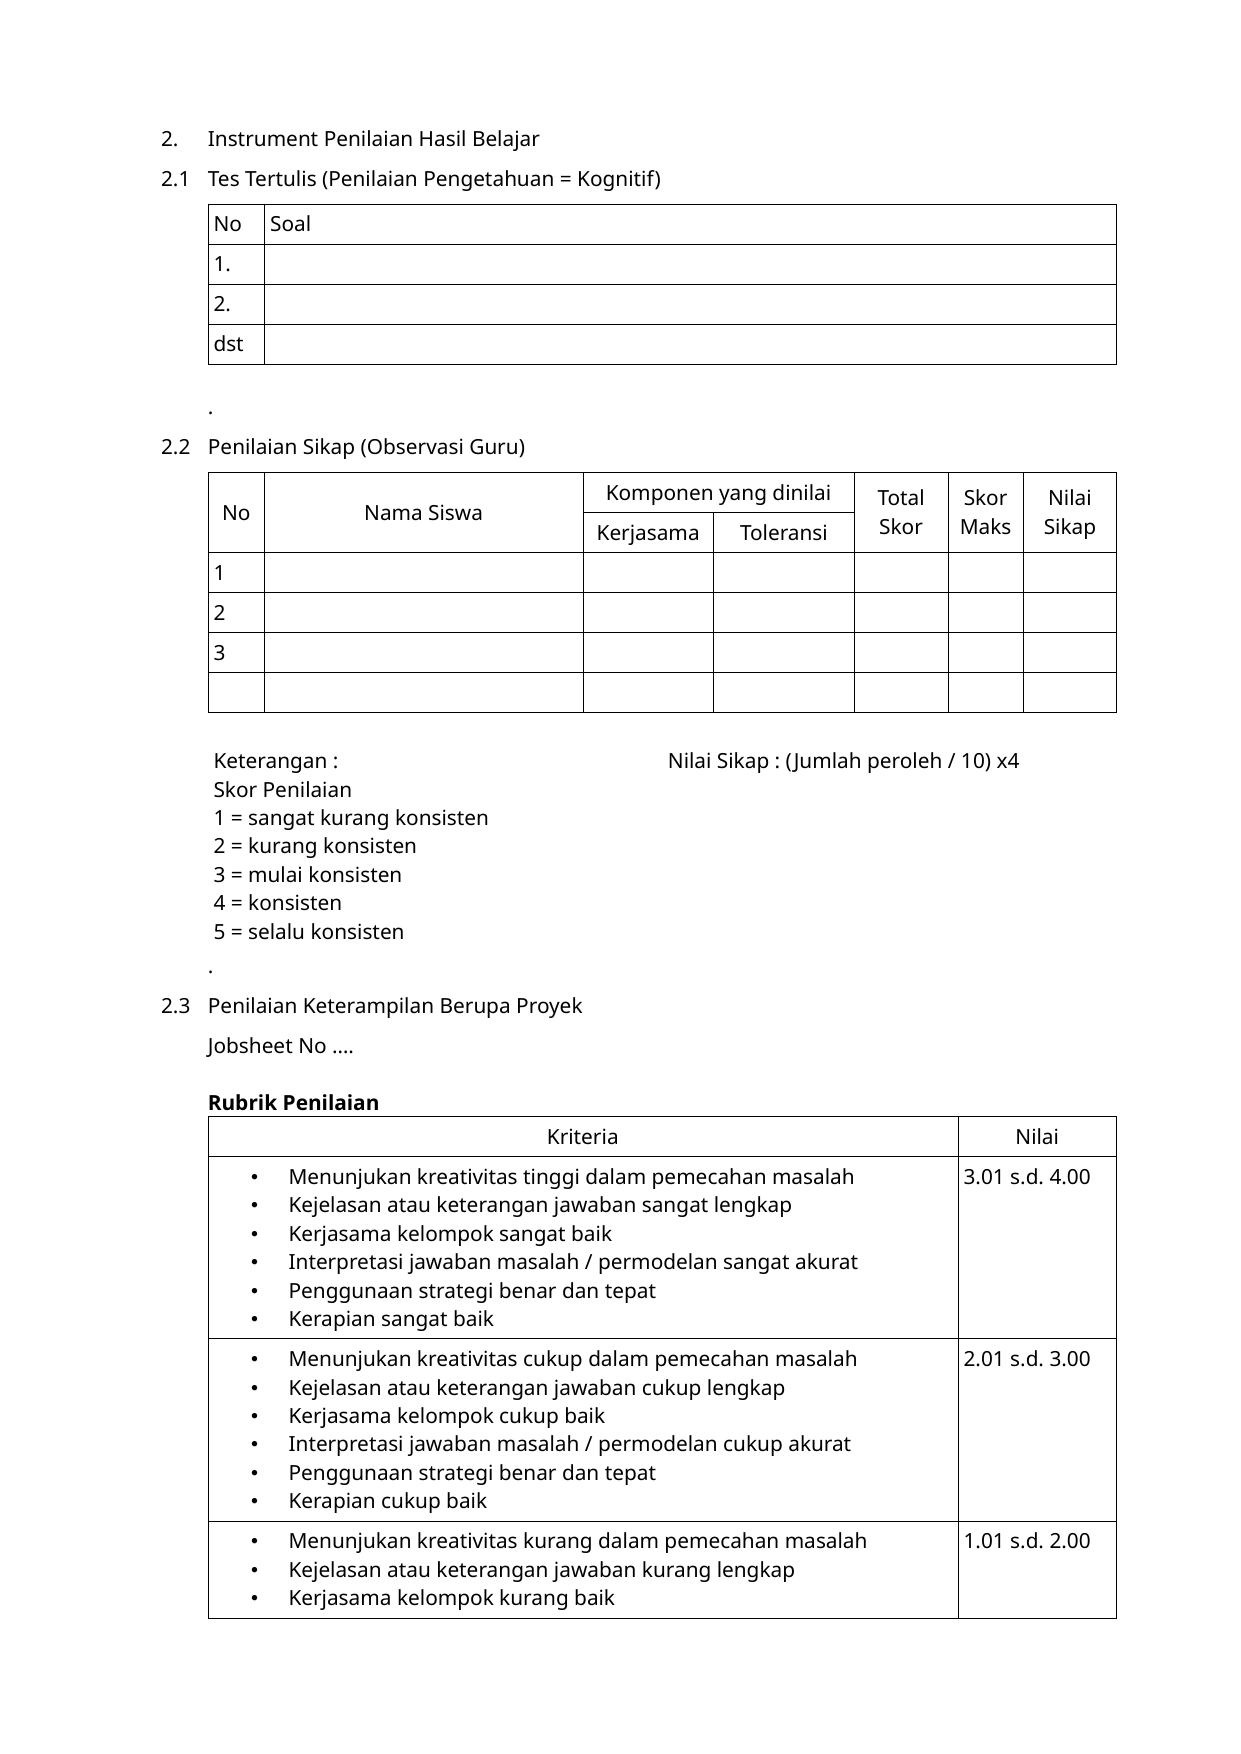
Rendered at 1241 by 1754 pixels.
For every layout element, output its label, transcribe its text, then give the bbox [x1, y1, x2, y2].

table_cell 3 [209, 633, 264, 672]
table_cell [265, 285, 1116, 324]
table_cell Penilaian Keterampilan Berupa Proyek [202, 985, 1122, 1025]
table_cell [1024, 673, 1116, 712]
table_cell dst [209, 325, 264, 364]
table_cell Menunjukan kreativitas kurang dalam pemecahan masalah Kejelasan atau keterangan jawaban kurang lengkap Kerjasama kelompok kurang baik Interpretasi jawaban masalah / permodelan kurang akurat Penggunaan strategi benar dan tepat Kerapian kurang baik [209, 1522, 958, 1617]
table_cell 1.01 s.d. 2.00 [959, 1522, 1116, 1617]
table_cell [155, 1025, 202, 1623]
table_cell [949, 593, 1023, 632]
table_cell 2. [155, 118, 202, 158]
table_cell [949, 633, 1023, 672]
table_cell [155, 198, 202, 426]
table_cell [714, 673, 854, 712]
table_cell [949, 553, 1023, 592]
table_cell [714, 633, 854, 672]
table_cell [118, 426, 155, 466]
table_cell [265, 245, 1116, 284]
table_cell [118, 198, 155, 426]
table_header No [209, 473, 264, 552]
table_header Nilai Sikap : (Jumlah peroleh / 10) x4 [662, 741, 1116, 951]
table_header Soal [265, 205, 1116, 244]
table_header Nilai Sikap [1024, 473, 1116, 552]
table_cell [155, 466, 202, 985]
table_cell 1. [209, 245, 264, 284]
table_cell [855, 553, 948, 592]
table_header No [209, 205, 264, 244]
table_header Nilai [959, 1117, 1116, 1156]
table_cell Toleransi [714, 513, 854, 552]
table_cell [209, 673, 264, 712]
table_cell 2.1 [155, 158, 202, 198]
table_cell [118, 466, 155, 985]
table_cell [584, 633, 713, 672]
table_header Komponen yang dinilai [584, 473, 854, 512]
table_cell 2.2 [155, 426, 202, 466]
table_cell Instrument Penilaian Hasil Belajar [202, 118, 1122, 158]
table_cell [584, 673, 713, 712]
table_cell . [202, 466, 1122, 985]
table_cell [855, 593, 948, 632]
table_cell [1024, 593, 1116, 632]
table_cell [118, 118, 155, 158]
table_cell Tes Tertulis (Penilaian Pengetahuan = Kognitif) [202, 158, 1122, 198]
table_cell [118, 158, 155, 198]
table_cell 2.3 [155, 985, 202, 1025]
table_cell [1024, 633, 1116, 672]
table_cell Penilaian Sikap (Observasi Guru) [202, 426, 1122, 466]
table_cell [584, 593, 713, 632]
table_header Total Skor [855, 473, 948, 552]
table_cell [949, 673, 1023, 712]
table_cell [855, 633, 948, 672]
table_header Keterangan : Skor Penilaian 1 = sangat kurang konsisten 2 = kurang konsisten 3 = mulai konsisten 4 = konsisten 5 = selalu konsisten [208, 741, 662, 951]
table_cell [265, 553, 583, 592]
table_cell [265, 673, 583, 712]
table_cell Kerjasama [584, 513, 713, 552]
table_cell [265, 593, 583, 632]
table_cell Jobsheet No …. Rubrik Penilaian [202, 1025, 1122, 1623]
table_cell [118, 1025, 155, 1623]
table_cell [265, 633, 583, 672]
table_cell [265, 325, 1116, 364]
table_cell 1 [209, 553, 264, 592]
table_header Skor Maks [949, 473, 1023, 552]
table_header Kriteria [209, 1117, 958, 1156]
table_cell Menunjukan kreativitas cukup dalam pemecahan masalah Kejelasan atau keterangan jawaban cukup lengkap Kerjasama kelompok cukup baik Interpretasi jawaban masalah / permodelan cukup akurat Penggunaan strategi benar dan tepat Kerapian cukup baik [209, 1339, 958, 1521]
table_cell . [202, 198, 1122, 426]
table_cell [584, 553, 713, 592]
table_cell Menunjukan kreativitas tinggi dalam pemecahan masalah Kejelasan atau keterangan jawaban sangat lengkap Kerjasama kelompok sangat baik Interpretasi jawaban masalah / permodelan sangat akurat Penggunaan strategi benar dan tepat Kerapian sangat baik [209, 1157, 958, 1338]
table_cell [118, 985, 155, 1025]
table_cell [855, 673, 948, 712]
table_cell 2.01 s.d. 3.00 [959, 1339, 1116, 1521]
table_cell 2 [209, 593, 264, 632]
table_cell 3.01 s.d. 4.00 [959, 1157, 1116, 1338]
table_header Nama Siswa [265, 473, 583, 552]
table_cell [714, 593, 854, 632]
table_cell [714, 553, 854, 592]
table_cell [1024, 553, 1116, 592]
table_cell 2. [209, 285, 264, 324]
